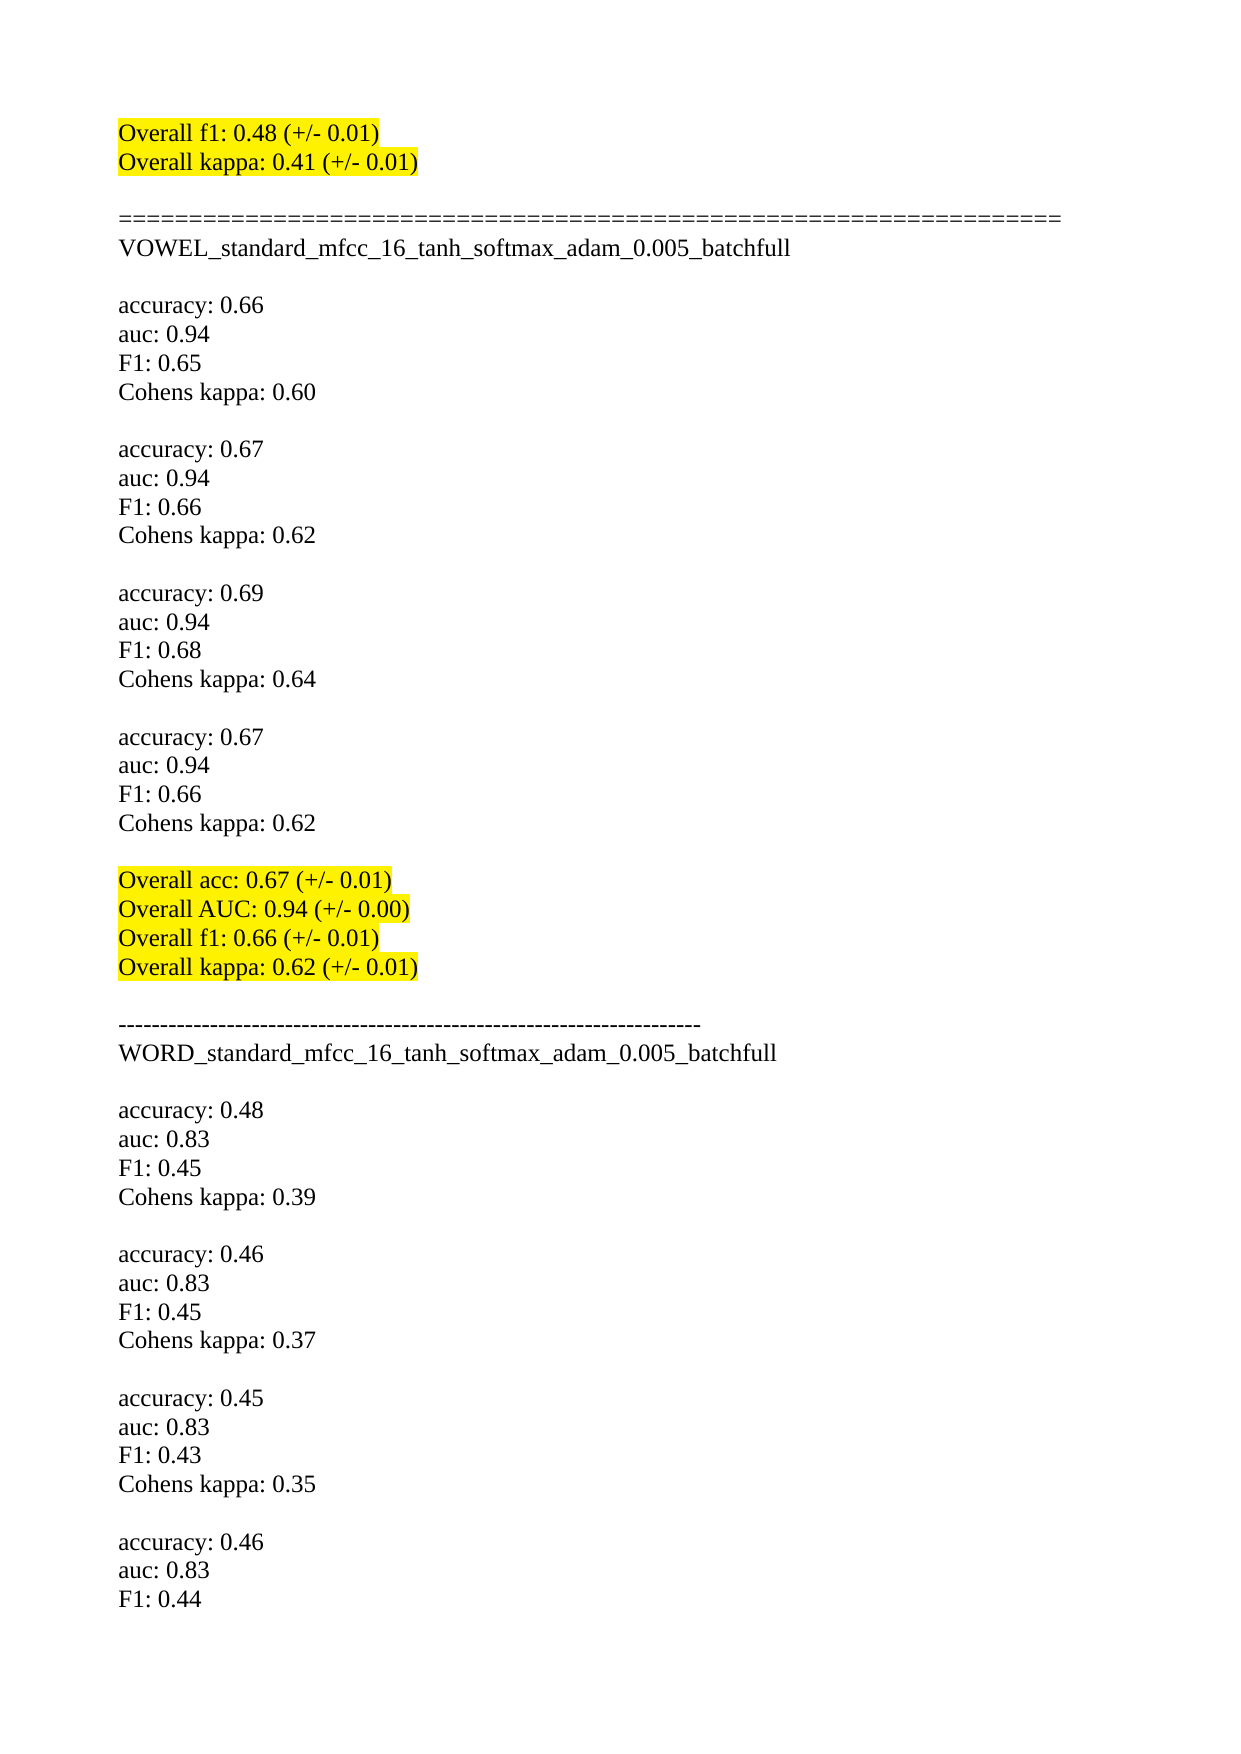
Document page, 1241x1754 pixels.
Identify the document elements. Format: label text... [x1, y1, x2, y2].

text accuracy: 0.48 [118, 1096, 1122, 1124]
text Cohens kappa: 0.39 [118, 1182, 1122, 1211]
text auc: 0.94 [118, 319, 1122, 348]
text accuracy: 0.46 [118, 1527, 1122, 1556]
text F1: 0.65 [118, 348, 1122, 377]
text Overall f1: 0.48 (+/- 0.01) [118, 118, 1122, 147]
text Cohens kappa: 0.62 [118, 521, 1122, 549]
text =================================================================== [118, 204, 1122, 233]
text Overall acc: 0.67 (+/- 0.01) [118, 866, 1122, 894]
text Overall AUC: 0.94 (+/- 0.00) [118, 894, 1122, 923]
text Cohens kappa: 0.35 [118, 1469, 1122, 1498]
text accuracy: 0.66 [118, 291, 1122, 319]
text VOWEL_standard_mfcc_16_tanh_softmax_adam_0.005_batchfull [118, 233, 1122, 262]
text Overall f1: 0.66 (+/- 0.01) [118, 923, 1122, 952]
text accuracy: 0.67 [118, 722, 1122, 751]
text accuracy: 0.69 [118, 578, 1122, 607]
text Overall kappa: 0.41 (+/- 0.01) [118, 147, 1122, 176]
text Cohens kappa: 0.60 [118, 377, 1122, 406]
text auc: 0.94 [118, 607, 1122, 636]
text F1: 0.66 [118, 779, 1122, 808]
text accuracy: 0.45 [118, 1383, 1122, 1412]
text F1: 0.68 [118, 636, 1122, 664]
text Cohens kappa: 0.64 [118, 664, 1122, 693]
text auc: 0.94 [118, 751, 1122, 779]
text auc: 0.83 [118, 1412, 1122, 1441]
text Cohens kappa: 0.62 [118, 808, 1122, 837]
text accuracy: 0.46 [118, 1239, 1122, 1268]
text F1: 0.43 [118, 1441, 1122, 1469]
text F1: 0.45 [118, 1297, 1122, 1326]
text accuracy: 0.67 [118, 434, 1122, 463]
text auc: 0.83 [118, 1268, 1122, 1297]
text auc: 0.94 [118, 463, 1122, 492]
text Overall kappa: 0.62 (+/- 0.01) [118, 952, 1122, 981]
text WORD_standard_mfcc_16_tanh_softmax_adam_0.005_batchfull [118, 1038, 1122, 1067]
text auc: 0.83 [118, 1556, 1122, 1584]
text auc: 0.83 [118, 1124, 1122, 1153]
text F1: 0.44 [118, 1584, 1122, 1613]
text ---------------------------------------------------------------------- [118, 1009, 1122, 1038]
text F1: 0.66 [118, 492, 1122, 521]
text F1: 0.45 [118, 1153, 1122, 1182]
text Cohens kappa: 0.37 [118, 1326, 1122, 1354]
